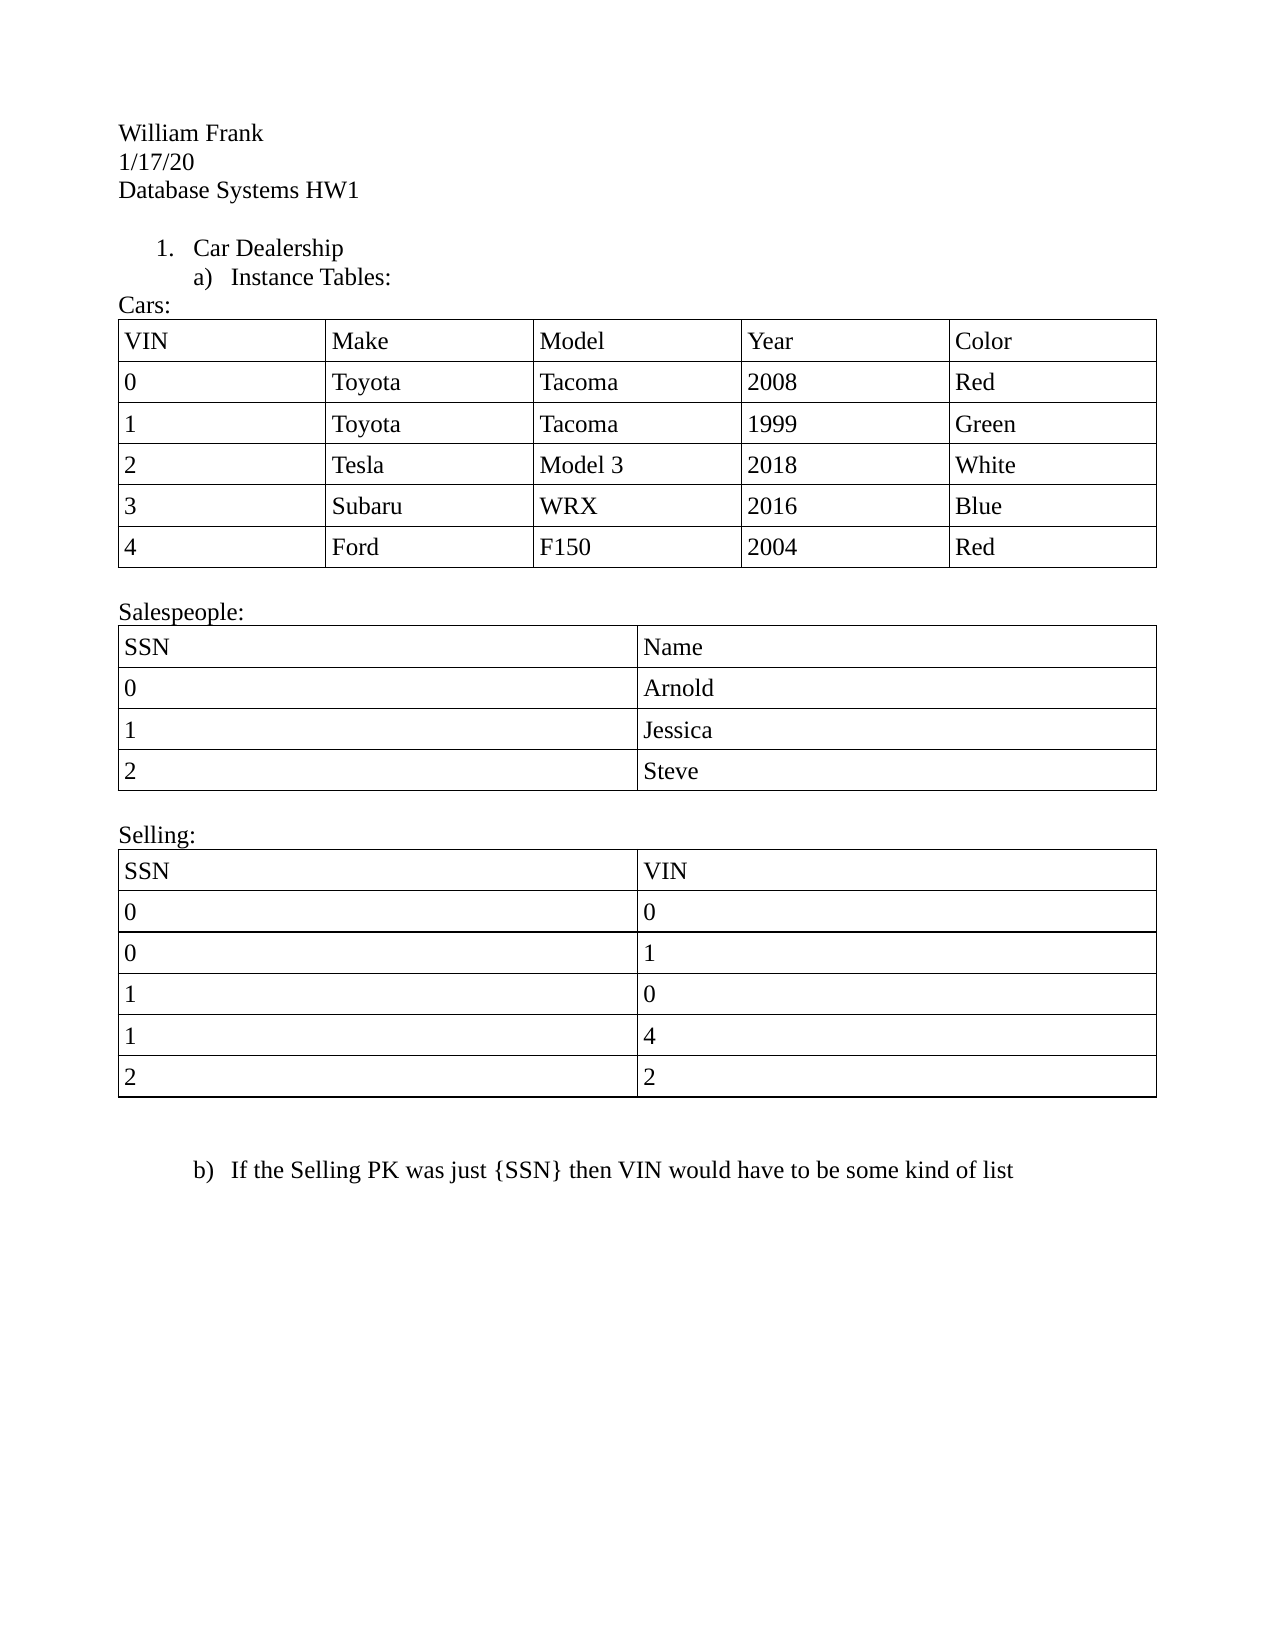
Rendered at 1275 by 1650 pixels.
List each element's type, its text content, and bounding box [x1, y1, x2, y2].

table_cell Subaru [326, 485, 533, 526]
table_cell 2018 [742, 444, 949, 484]
table_cell 0 [638, 891, 1156, 931]
table_cell Green [950, 403, 1156, 443]
table_cell 4 [638, 1015, 1156, 1055]
table_header Make [326, 320, 533, 361]
table_cell 1999 [742, 403, 949, 443]
table_cell 1 [119, 709, 637, 749]
table_header VIN [119, 320, 325, 361]
table_cell Steve [638, 750, 1156, 790]
table_cell Tacoma [534, 403, 741, 443]
table_cell Model 3 [534, 444, 741, 484]
text Database Systems HW1 [118, 176, 1157, 204]
text 1/17/20 [118, 147, 1157, 176]
table_cell 0 [119, 891, 637, 931]
table_cell Tesla [326, 444, 533, 484]
table_cell Toyota [326, 403, 533, 443]
table_cell 2004 [742, 527, 949, 567]
table_cell 2 [119, 1056, 637, 1096]
table_cell F150 [534, 527, 741, 567]
table_cell 0 [119, 362, 325, 402]
table_cell 1 [119, 403, 325, 443]
table_cell 0 [638, 974, 1156, 1014]
list If the Selling PK was just {SSN} then VIN would have to be some kind of list [193, 1155, 1157, 1184]
table_header VIN [638, 850, 1156, 890]
text Selling: [118, 820, 1157, 849]
table_cell 4 [119, 527, 325, 567]
table_header Color [950, 320, 1156, 361]
table_cell 2 [119, 444, 325, 484]
text William Frank [118, 118, 1157, 147]
table_cell 1 [119, 974, 637, 1014]
table_cell 3 [119, 485, 325, 526]
table_cell Jessica [638, 709, 1156, 749]
table_cell Red [950, 362, 1156, 402]
table_cell 0 [119, 933, 637, 973]
text Cars: [118, 291, 1157, 319]
table_header SSN [119, 626, 637, 667]
text Salespeople: [118, 597, 1157, 625]
table_cell Red [950, 527, 1156, 567]
table_cell 2008 [742, 362, 949, 402]
table_cell Toyota [326, 362, 533, 402]
table_header Year [742, 320, 949, 361]
table_cell WRX [534, 485, 741, 526]
table_cell White [950, 444, 1156, 484]
table_cell 2 [638, 1056, 1156, 1096]
table_cell Arnold [638, 668, 1156, 708]
table_header Name [638, 626, 1156, 667]
table_cell 0 [119, 668, 637, 708]
table_cell Tacoma [534, 362, 741, 402]
table_cell Ford [326, 527, 533, 567]
table_cell 2 [119, 750, 637, 790]
list Instance Tables: [193, 262, 1157, 291]
list Car Dealership [156, 233, 1157, 262]
table_cell 1 [638, 933, 1156, 973]
table_header Model [534, 320, 741, 361]
table_cell Blue [950, 485, 1156, 526]
table_cell 2016 [742, 485, 949, 526]
table_cell 1 [119, 1015, 637, 1055]
table_header SSN [119, 850, 637, 890]
